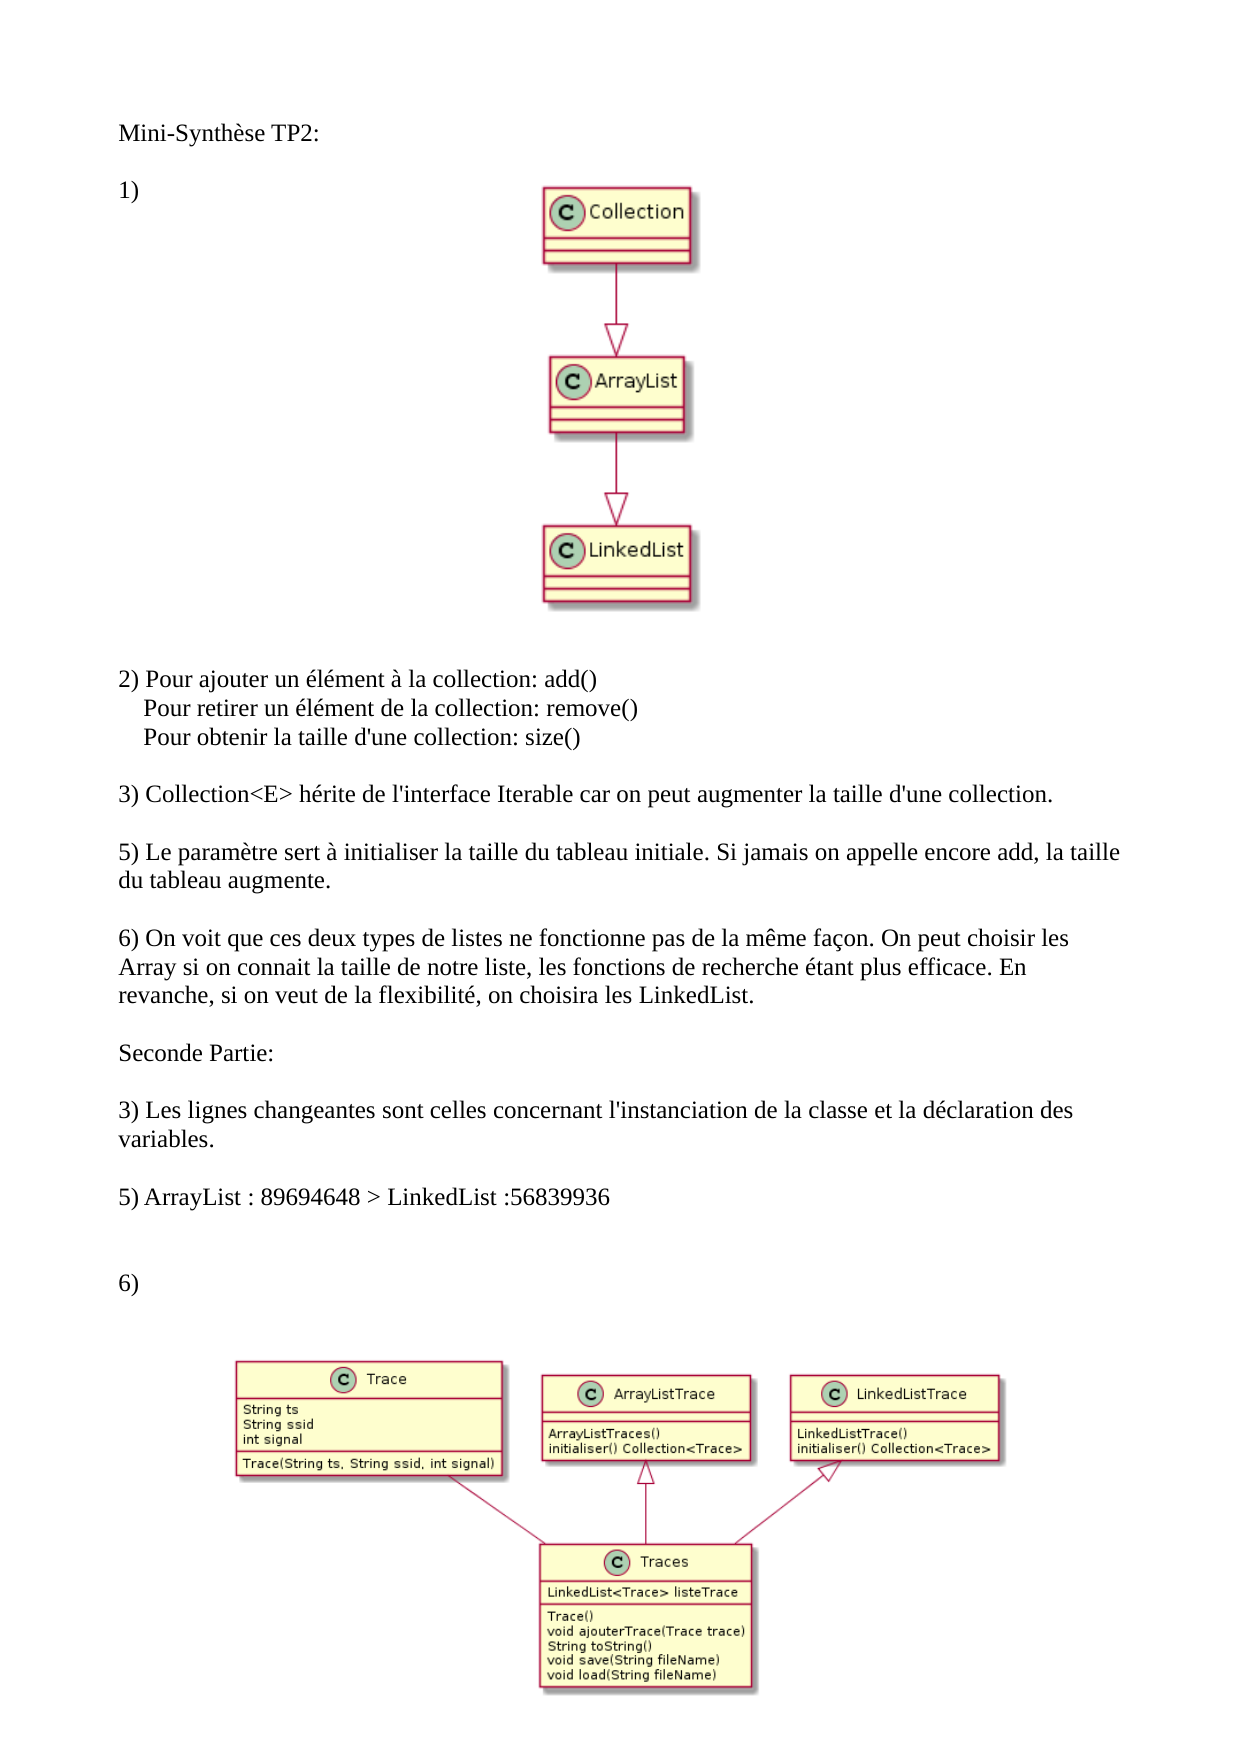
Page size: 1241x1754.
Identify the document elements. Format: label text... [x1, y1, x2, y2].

text Mini-Synthèse TP2: [118, 118, 1122, 147]
picture [534, 175, 707, 618]
text 6) On voit que ces deux types de listes ne fonctionne pas de la même façon. On peut choisir les Array si on connait la taille de notre liste, les fonctions de recherche étant plus efficace. En revanche, si on veut de la flexibilité, on choisira les LinkedList. [118, 923, 1122, 1009]
text 6) [118, 1268, 1122, 1297]
text 5) Le paramètre sert à initialiser la taille du tableau initiale. Si jamais on appelle encore add, la taille du tableau augmente. [118, 837, 1122, 894]
text [707, 176, 1122, 204]
text 3) Collection<E> hérite de l'interface Iterable car on peut augmenter la taille d'une collection. [118, 779, 1122, 808]
text Pour retirer un élément de la collection: remove() [118, 693, 1122, 722]
text 3) Les lignes changeantes sont celles concernant l'instanciation de la classe et la déclaration des variables. [118, 1096, 1122, 1153]
text 1) [118, 176, 534, 204]
text Pour obtenir la taille d'une collection: size() [118, 722, 1122, 751]
picture [229, 1352, 1011, 1699]
text 2) Pour ajouter un élément à la collection: add() [118, 664, 1122, 693]
text 5) ArrayList : 89694648 > LinkedList :56839936 [118, 1182, 1122, 1211]
text Seconde Partie: [118, 1038, 1122, 1067]
